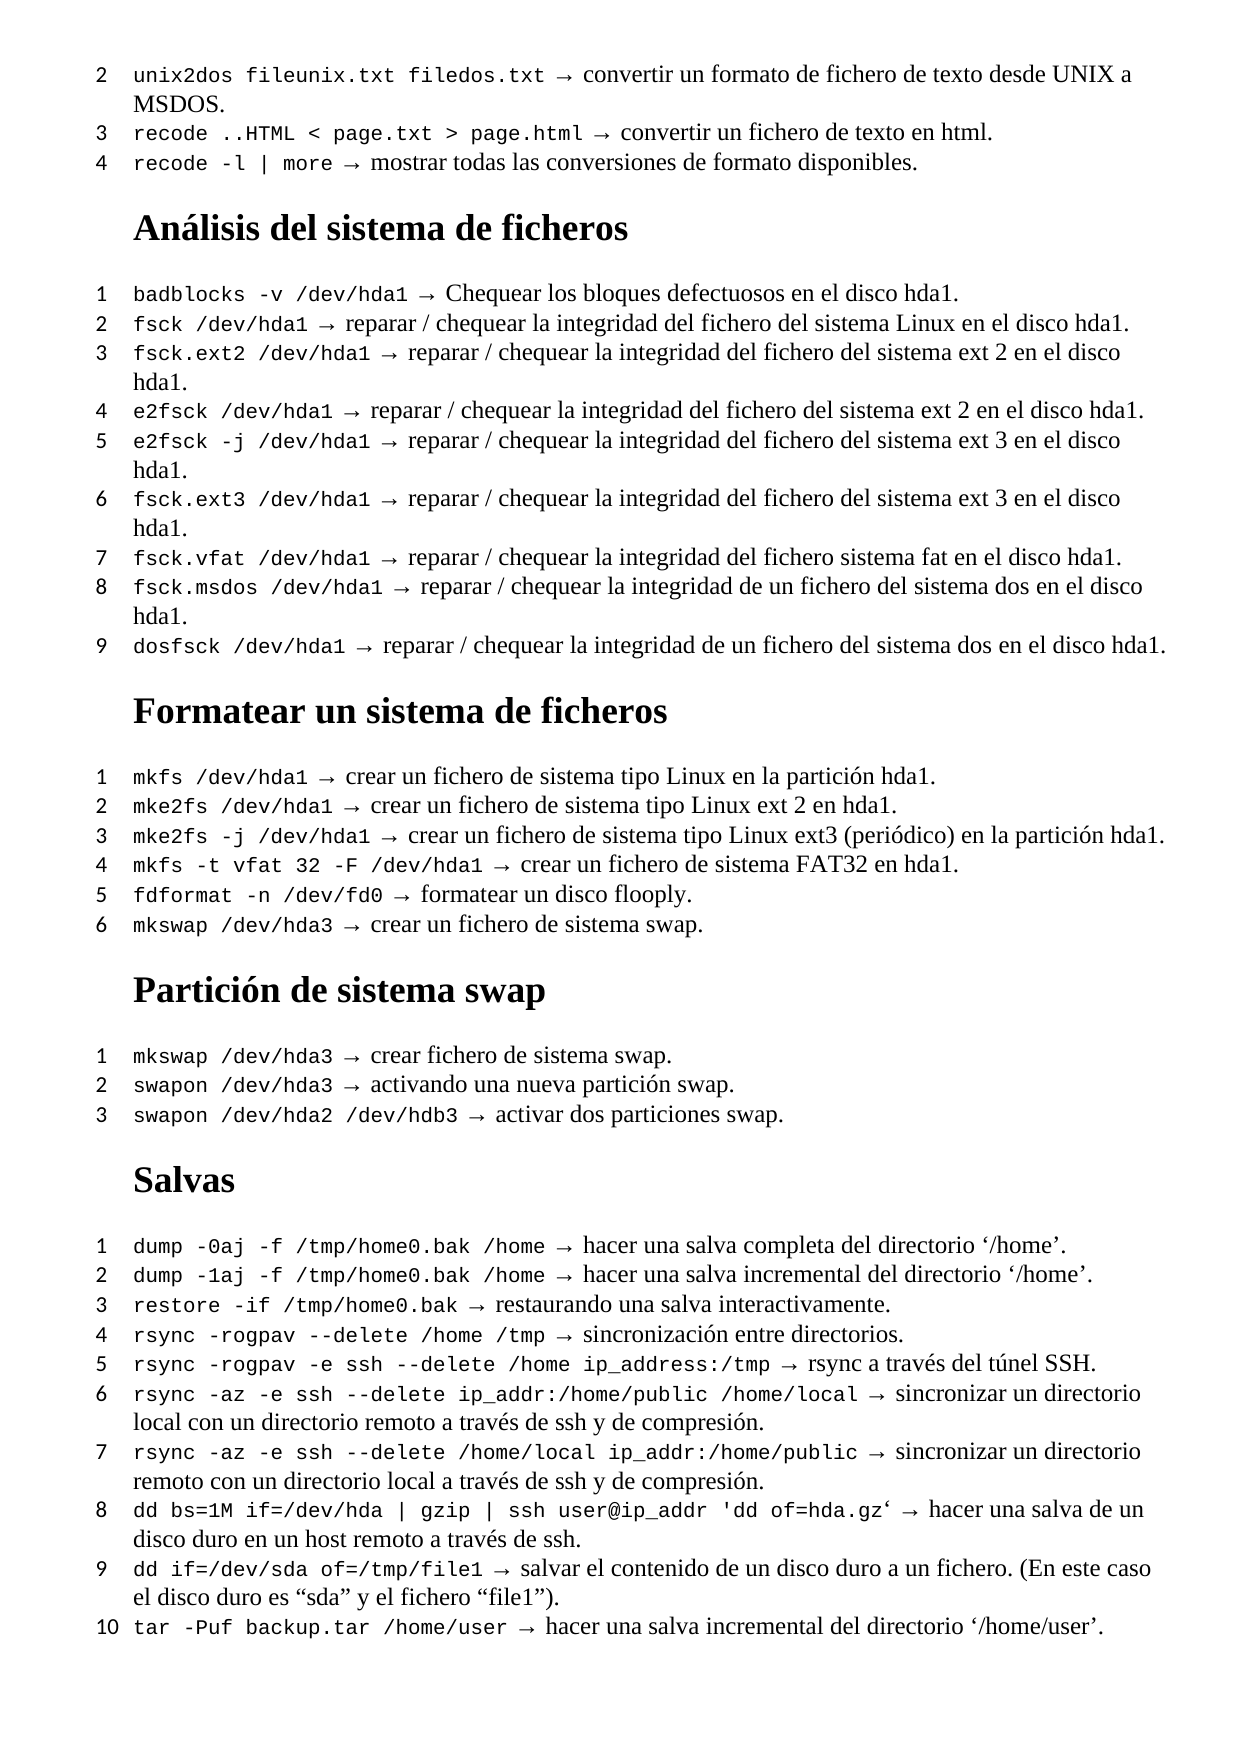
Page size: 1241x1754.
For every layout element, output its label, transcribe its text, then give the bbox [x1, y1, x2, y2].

list fsck /dev/hda1 → reparar / chequear la integridad del fichero del sistema Linux en el disco hda1. [95, 308, 1167, 337]
list rsync -rogpav --delete /home /tmp → sincronización entre directorios. [95, 1319, 1167, 1348]
list fsck.msdos /dev/hda1 → reparar / chequear la integridad de un fichero del sistema dos en el disco hda1. [95, 571, 1167, 630]
list mkfs -t vfat 32 -F /dev/hda1 → crear un fichero de sistema FAT32 en hda1. [95, 849, 1167, 879]
list fsck.ext2 /dev/hda1 → reparar / chequear la integridad del fichero del sistema ext 2 en el disco hda1. [95, 337, 1167, 396]
subtitle Partición de sistema swap [133, 967, 1167, 1011]
list mkfs /dev/hda1 → crear un fichero de sistema tipo Linux en la partición hda1. [95, 761, 1167, 790]
list dosfsck /dev/hda1 → reparar / chequear la integridad de un fichero del sistema dos en el disco hda1. [95, 630, 1167, 659]
list mke2fs -j /dev/hda1 → crear un fichero de sistema tipo Linux ext3 (periódico) en la partición hda1. [95, 820, 1167, 849]
list recode ..HTML < page.txt > page.html → convertir un fichero de texto en html. [95, 117, 1167, 147]
list badblocks -v /dev/hda1 → Chequear los bloques defectuosos en el disco hda1. [95, 278, 1167, 308]
list dd bs=1M if=/dev/hda | gzip | ssh user@ip_addr 'dd of=hda.gz‘ → hacer una salva de un disco duro en un host remoto a través de ssh. [95, 1494, 1167, 1553]
list restore -if /tmp/home0.bak → restaurando una salva interactivamente. [95, 1289, 1167, 1319]
list e2fsck /dev/hda1 → reparar / chequear la integridad del fichero del sistema ext 2 en el disco hda1. [95, 396, 1167, 425]
list dump -0aj -f /tmp/home0.bak /home → hacer una salva completa del directorio ‘/home’. [95, 1230, 1167, 1259]
list swapon /dev/hda3 → activando una nueva partición swap. [95, 1069, 1167, 1099]
list fsck.ext3 /dev/hda1 → reparar / chequear la integridad del fichero del sistema ext 3 en el disco hda1. [95, 483, 1167, 542]
list mkswap /dev/hda3 → crear un fichero de sistema swap. [95, 909, 1167, 938]
subtitle Análisis del sistema de ficheros [133, 206, 1167, 249]
list rsync -az -e ssh --delete ip_addr:/home/public /home/local → sincronizar un directorio local con un directorio remoto a través de ssh y de compresión. [95, 1378, 1167, 1436]
list rsync -rogpav -e ssh --delete /home ip_address:/tmp → rsync a través del túnel SSH. [95, 1348, 1167, 1378]
list mkswap /dev/hda3 → crear fichero de sistema swap. [95, 1040, 1167, 1069]
list swapon /dev/hda2 /dev/hdb3 → activar dos particiones swap. [95, 1099, 1167, 1128]
list unix2dos fileunix.txt filedos.txt → convertir un formato de fichero de texto desde UNIX a MSDOS. [95, 59, 1167, 117]
list fdformat -n /dev/fd0 → formatear un disco flooply. [95, 879, 1167, 909]
list recode -l | more → mostrar todas las conversiones de formato disponibles. [95, 147, 1167, 177]
subtitle Salvas [133, 1158, 1167, 1201]
list tar -Puf backup.tar /home/user → hacer una salva incremental del directorio ‘/home/user’. [95, 1611, 1167, 1641]
list dump -1aj -f /tmp/home0.bak /home → hacer una salva incremental del directorio ‘/home’. [95, 1259, 1167, 1289]
list e2fsck -j /dev/hda1 → reparar / chequear la integridad del fichero del sistema ext 3 en el disco hda1. [95, 425, 1167, 483]
subtitle Formatear un sistema de ficheros [133, 688, 1167, 732]
list fsck.vfat /dev/hda1 → reparar / chequear la integridad del fichero sistema fat en el disco hda1. [95, 542, 1167, 571]
list rsync -az -e ssh --delete /home/local ip_addr:/home/public → sincronizar un directorio remoto con un directorio local a través de ssh y de compresión. [95, 1436, 1167, 1494]
list dd if=/dev/sda of=/tmp/file1 → salvar el contenido de un disco duro a un fichero. (En este caso el disco duro es “sda” y el fichero “file1”). [95, 1553, 1167, 1611]
list mke2fs /dev/hda1 → crear un fichero de sistema tipo Linux ext 2 en hda1. [95, 790, 1167, 820]
